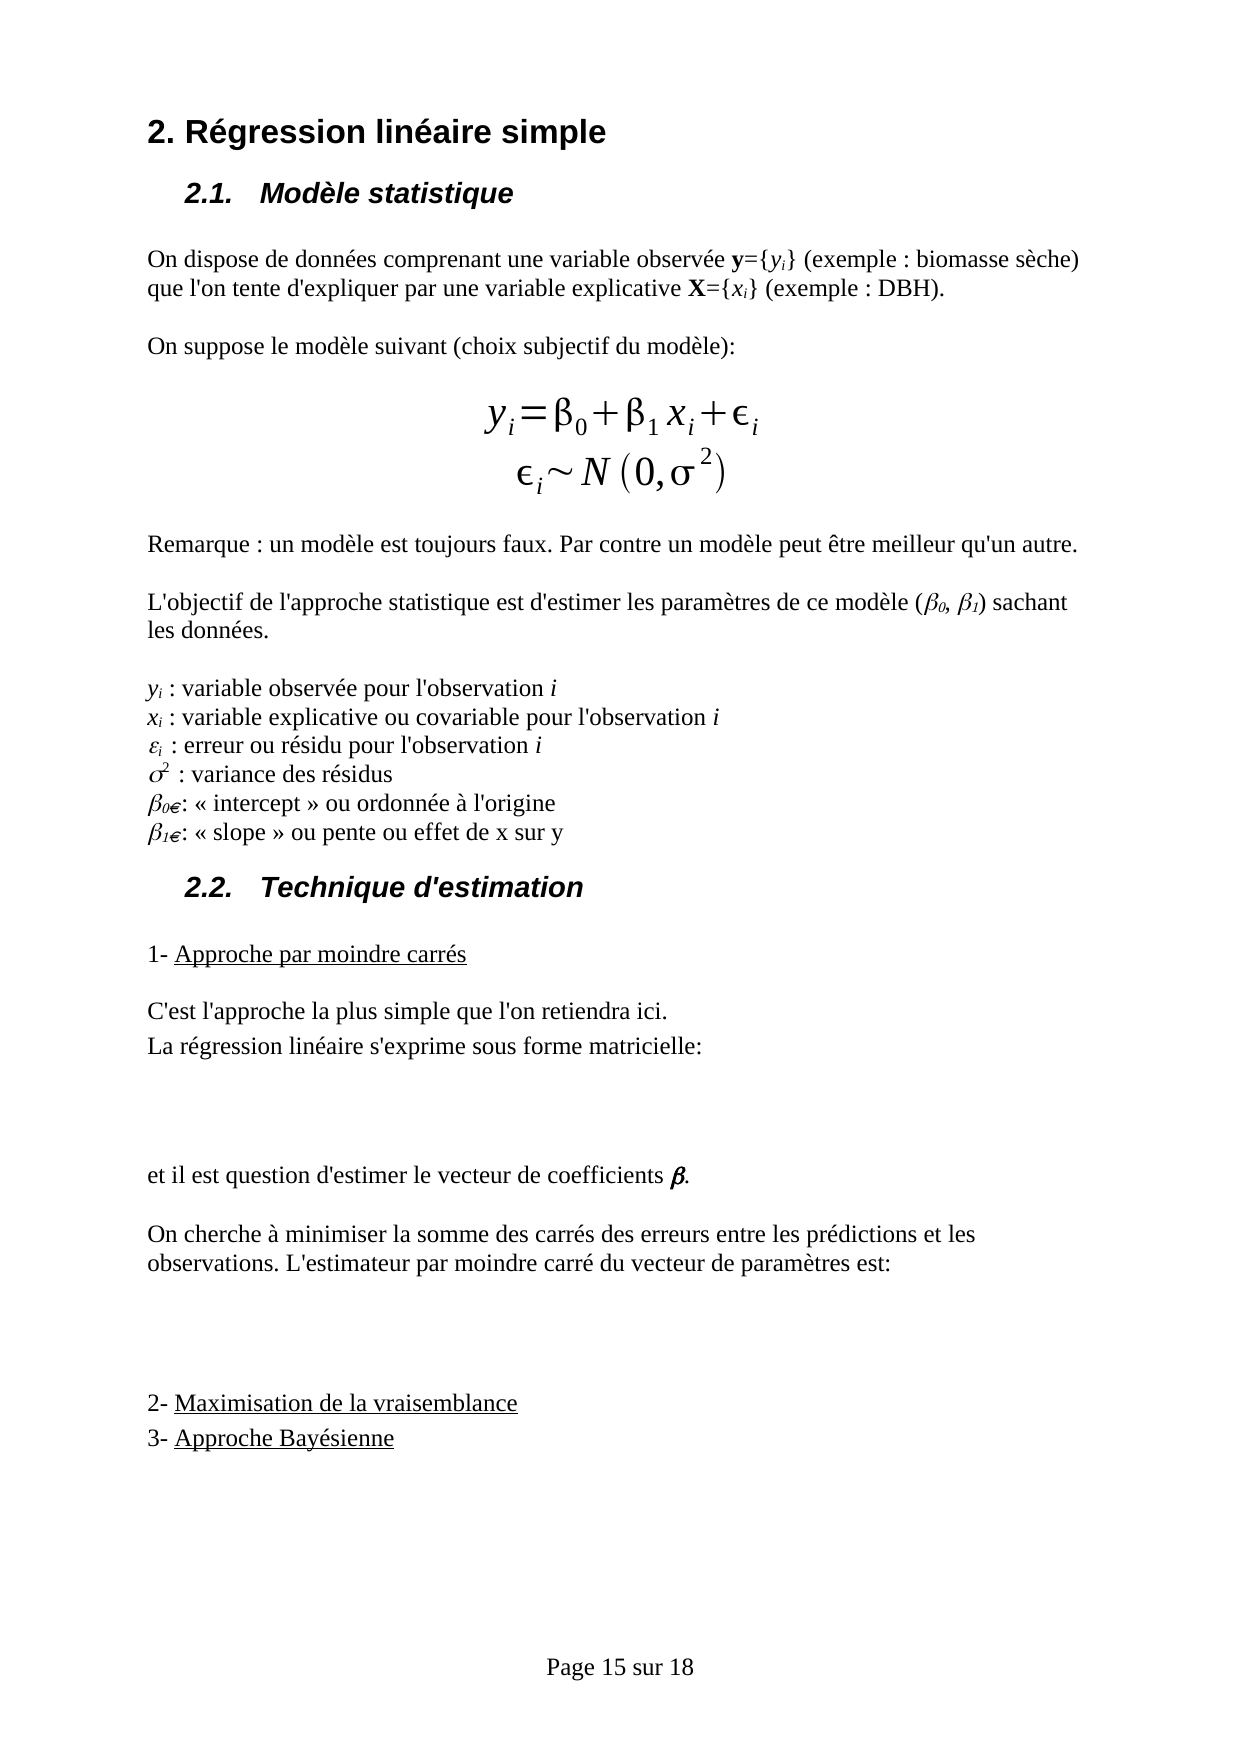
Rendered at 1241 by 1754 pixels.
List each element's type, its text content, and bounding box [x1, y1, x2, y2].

text s2 : variance des résidus [147, 759, 1093, 788]
text On cherche à minimiser la somme des carrés des erreurs entre les prédictions et les observations. L'estimateur par moindre carré du vecteur de paramètres est: [147, 1219, 1093, 1276]
text xi : variable explicative ou covariable pour l'observation i [147, 702, 1093, 730]
list et il est question d'estimer le vecteur de coefficients b. [147, 1161, 1093, 1189]
text Remarque : un modèle est toujours faux. Par contre un modèle peut être meilleur qu'un autre. [147, 529, 1093, 558]
text On suppose le modèle suivant (choix subjectif du modèle): [147, 331, 1093, 359]
text 1- Approche par moindre carrés [147, 939, 1093, 968]
subtitle Technique d'estimation [184, 870, 1093, 904]
subtitle Modèle statistique [184, 176, 1093, 209]
text 2- Maximisation de la vraisemblance [147, 1388, 1093, 1416]
text C'est l'approche la plus simple que l'on retiendra ici. [147, 996, 1093, 1025]
text b0 : « intercept » ou ordonnée à l'origine [147, 788, 1093, 817]
text La régression linéaire s'exprime sous forme matricielle: [147, 1031, 1093, 1060]
text ei : erreur ou résidu pour l'observation i [147, 730, 1093, 759]
text 3- Approche Bayésienne [147, 1423, 1093, 1451]
text yi : variable observée pour l'observation i [147, 673, 1093, 702]
text b1 : « slope » ou pente ou effet de x sur y [147, 817, 1093, 845]
subtitle Régression linéaire simple [147, 112, 1093, 151]
text L'objectif de l'approche statistique est d'estimer les paramètres de ce modèle (b0, b1) sachant les données. [147, 587, 1093, 644]
text On dispose de données comprenant une variable observée y={yi} (exemple : biomasse sèche) que l'on tente d'expliquer par une variable explicative X={xi} (exemple : DBH). [147, 244, 1093, 302]
